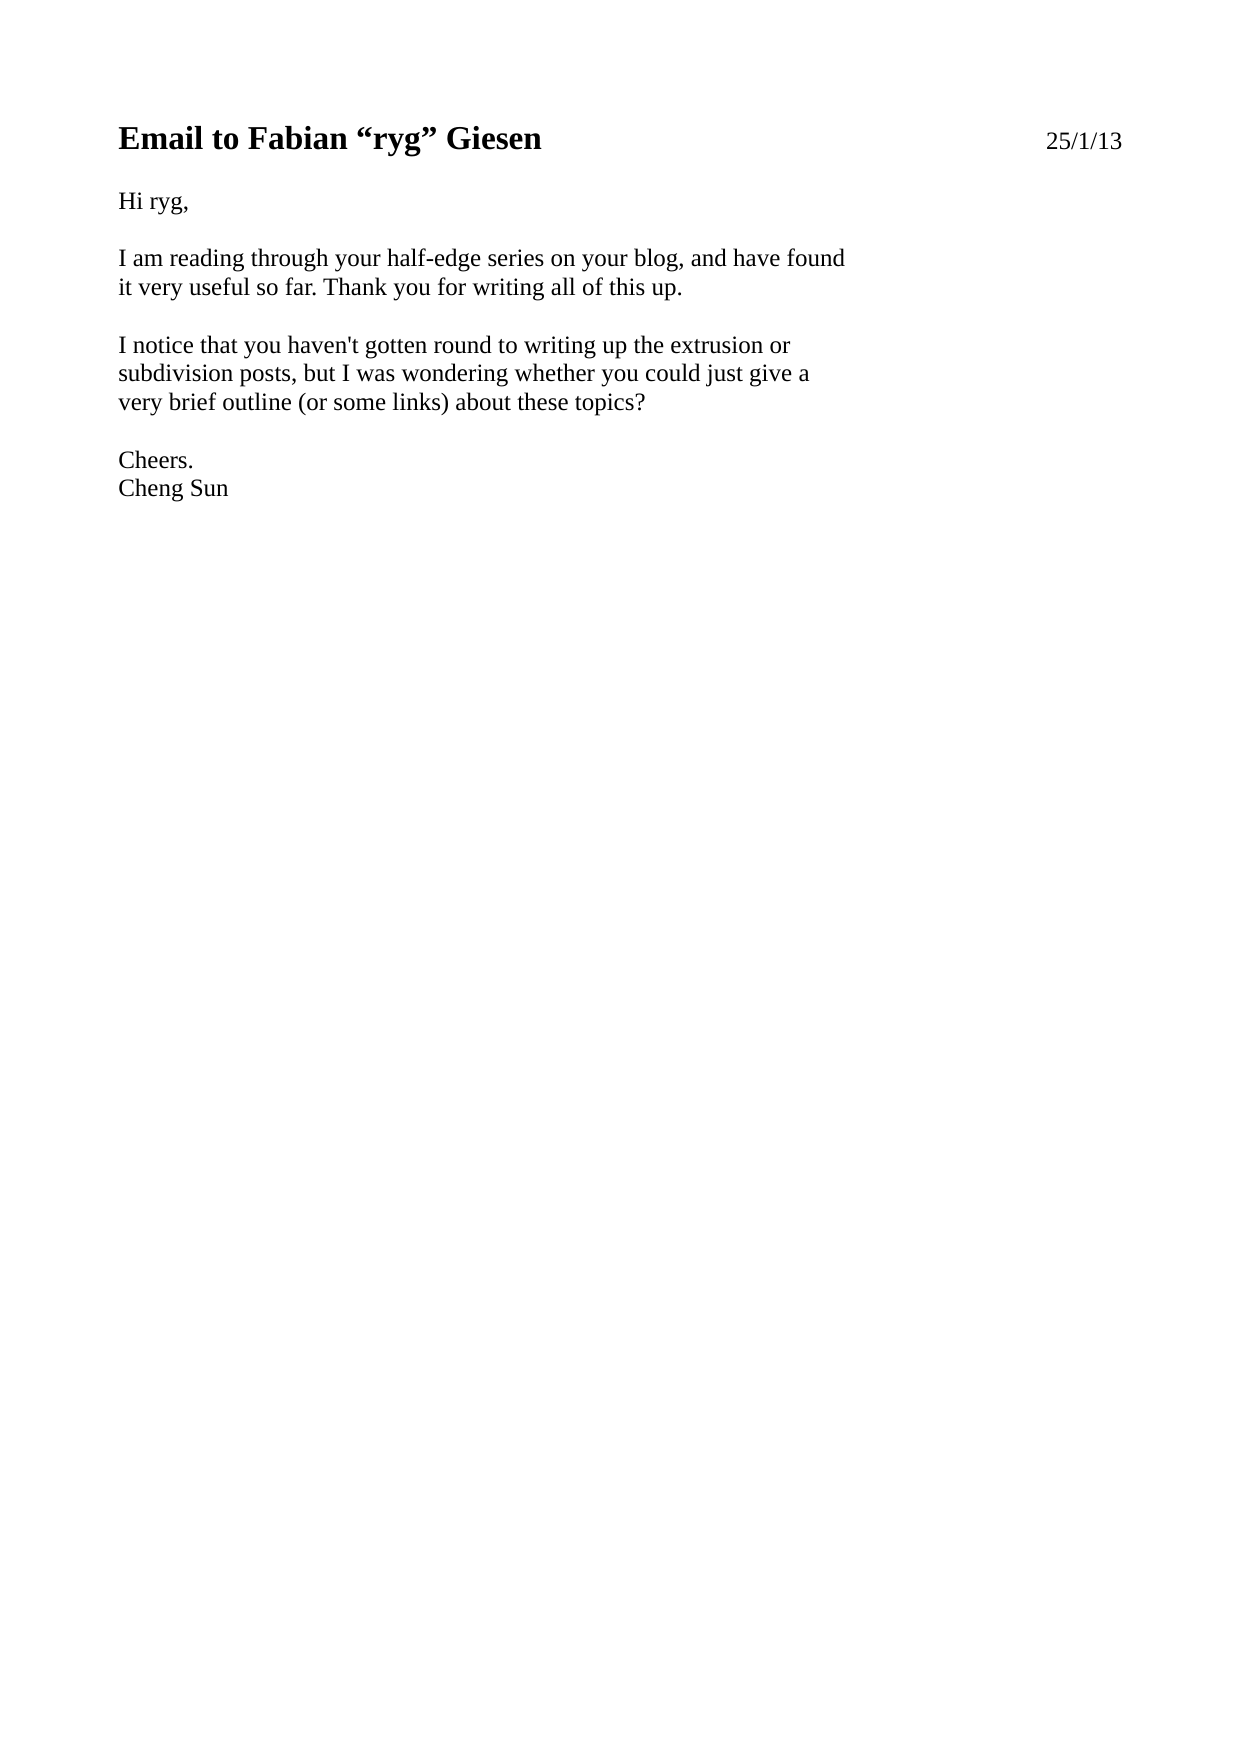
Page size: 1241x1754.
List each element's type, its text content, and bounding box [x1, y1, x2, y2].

text Cheng Sun [118, 473, 1122, 502]
text Hi ryg, I am reading through your half-edge series on your blog, and have found it very useful so far. Thank you for writing all of this up. I notice that you haven't gotten round to writing up the extrusion or subdivision posts, but I was wondering whether you could just give a very brief outline (or some links) about these topics? Cheers. [118, 186, 1122, 473]
